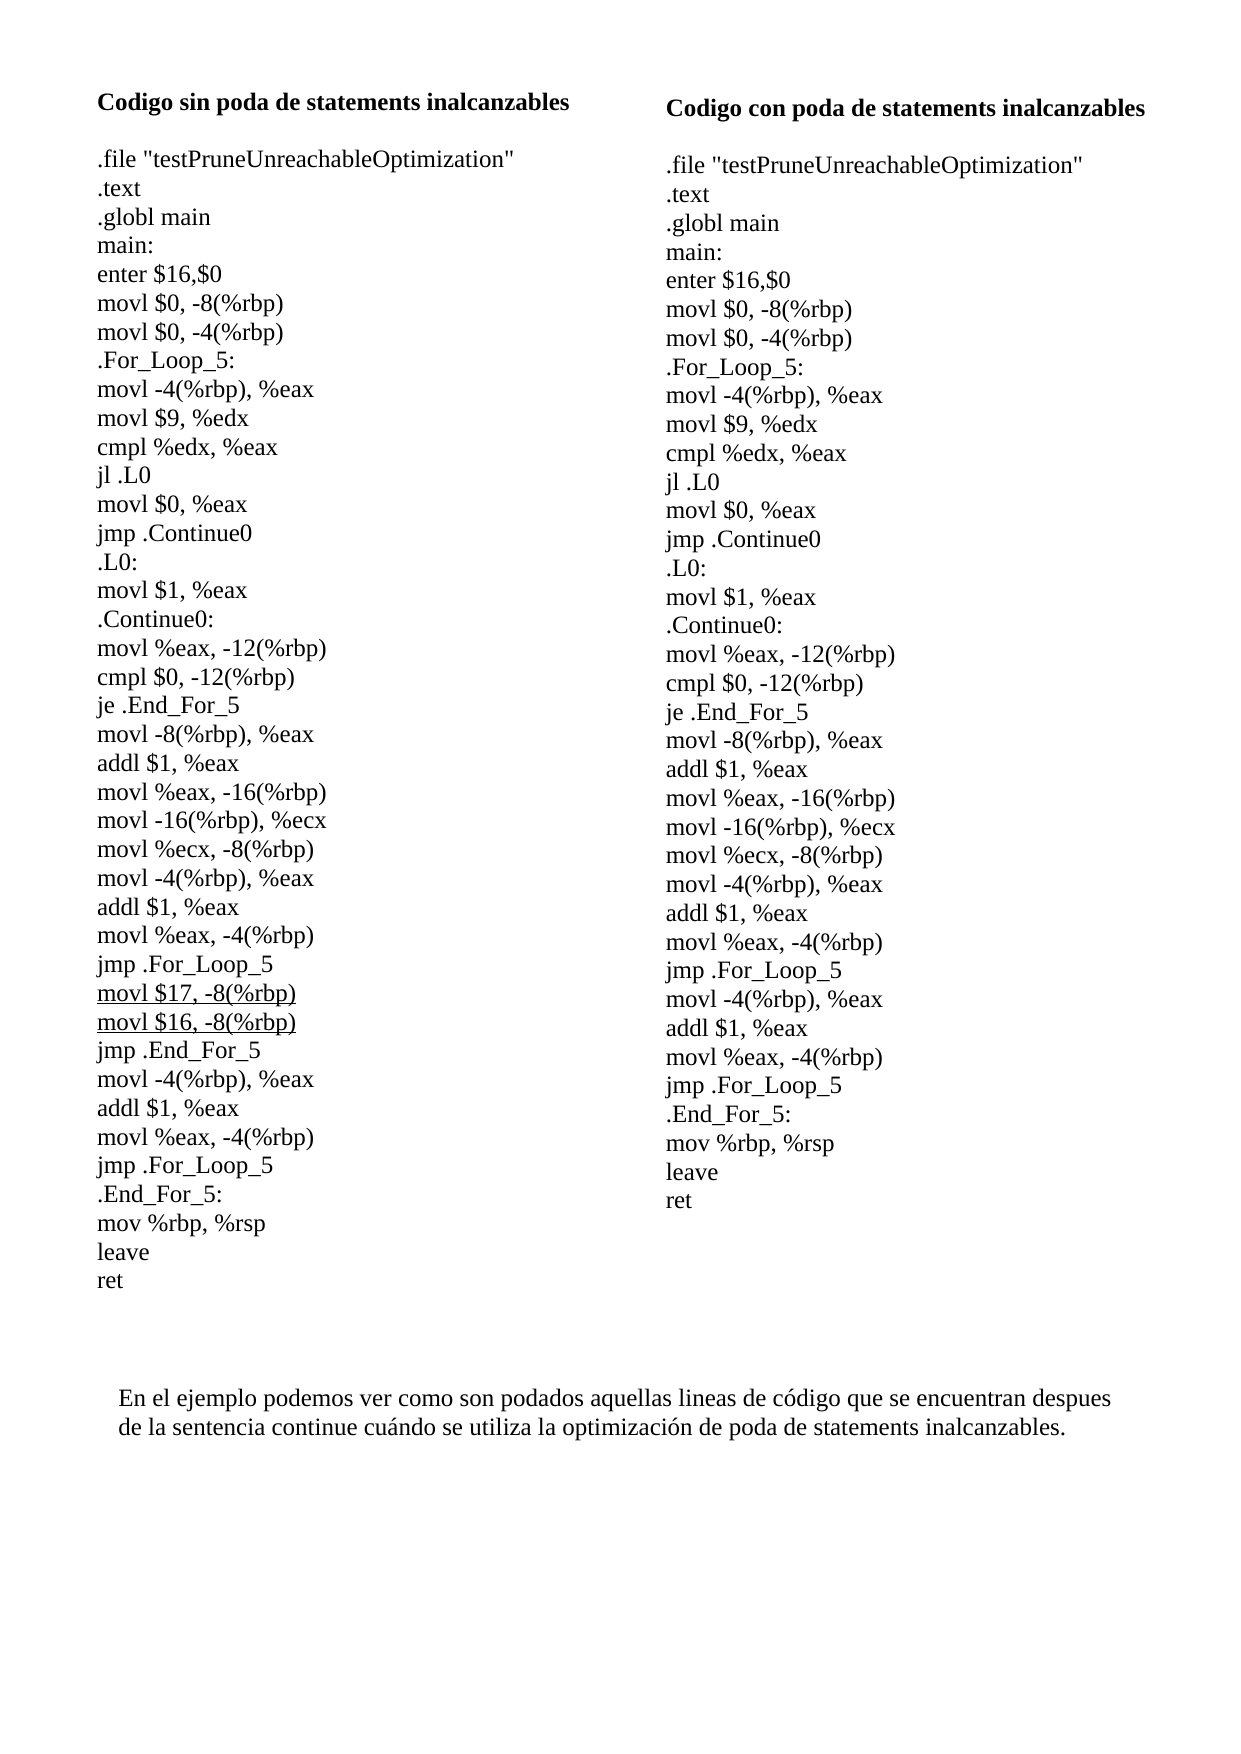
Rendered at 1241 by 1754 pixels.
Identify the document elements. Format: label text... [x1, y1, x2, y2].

text En el ejemplo podemos ver como son podados aquellas lineas de código que se encuentran despues de la sentencia continue cuándo se utiliza la optimización de poda de statements inalcanzables. [118, 1383, 1122, 1441]
